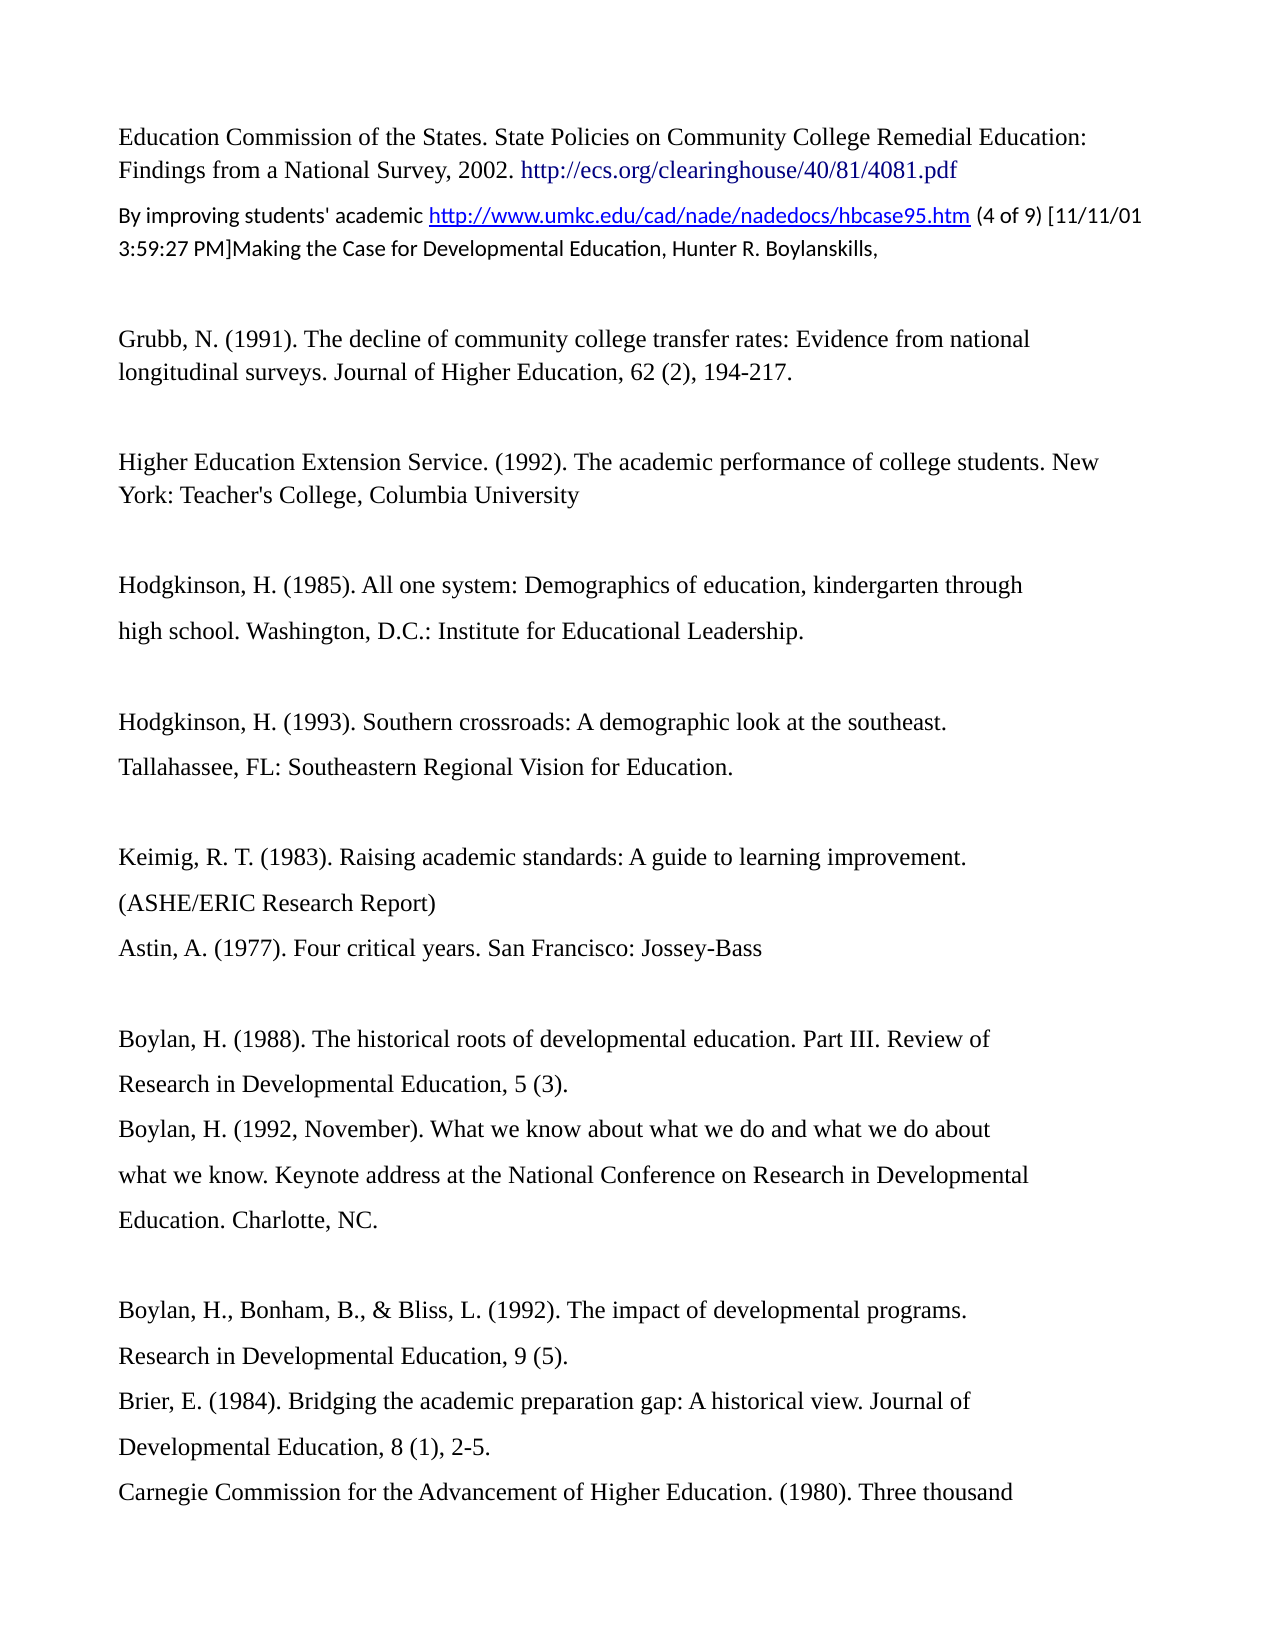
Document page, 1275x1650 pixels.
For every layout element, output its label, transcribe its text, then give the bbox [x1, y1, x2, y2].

text Grubb, N. (1991). The decline of community college transfer rates: Evidence from national longitudinal surveys. Journal of Higher Education, 62 (2), 194-217. [118, 320, 1157, 385]
text high school. Washington, D.C.: Institute for Educational Leadership. [118, 612, 1157, 645]
text Carnegie Commission for the Advancement of Higher Education. (1980). Three thousand [118, 1473, 1157, 1506]
text (ASHE/ERIC Research Report) [118, 884, 1157, 917]
text Developmental Education, 8 (1), 2-5. [118, 1427, 1157, 1460]
text Astin, A. (1977). Four critical years. San Francisco: Jossey-Bass [118, 929, 1157, 962]
text Higher Education Extension Service. (1992). The academic performance of college students. New York: Teacher's College, Columbia University [118, 443, 1157, 509]
text Research in Developmental Education, 9 (5). [118, 1337, 1157, 1370]
text Education. Charlotte, NC. [118, 1201, 1157, 1234]
text Education Commission of the States. State Policies on Community College Remedial Education: Findings from a National Survey, 2002. http://ecs.org/clearinghouse/40/81/4081.pdf [118, 118, 1157, 184]
text Boylan, H. (1992, November). What we know about what we do and what we do about [118, 1110, 1157, 1143]
text Research in Developmental Education, 5 (3). [118, 1065, 1157, 1098]
text By improving students' academic http://www.umkc.edu/cad/nade/nadedocs/hbcase95.htm (4 of 9) [11/11/01 3:59:27 PM]Making the Case for Developmental Education, Hunter R. Boylanskills, [118, 196, 1157, 262]
text what we know. Keynote address at the National Conference on Research in Developmental [118, 1156, 1157, 1188]
text Keimig, R. T. (1983). Raising academic standards: A guide to learning improvement. [118, 838, 1157, 871]
text Boylan, H., Bonham, B., & Bliss, L. (1992). The impact of developmental programs. [118, 1292, 1157, 1324]
text Hodgkinson, H. (1985). All one system: Demographics of education, kindergarten through [118, 567, 1157, 599]
text Brier, E. (1984). Bridging the academic preparation gap: A historical view. Journal of [118, 1382, 1157, 1415]
text Tallahassee, FL: Southeastern Regional Vision for Education. [118, 748, 1157, 781]
text Boylan, H. (1988). The historical roots of developmental education. Part III. Review of [118, 1020, 1157, 1052]
text Hodgkinson, H. (1993). Southern crossroads: A demographic look at the southeast. [118, 702, 1157, 735]
